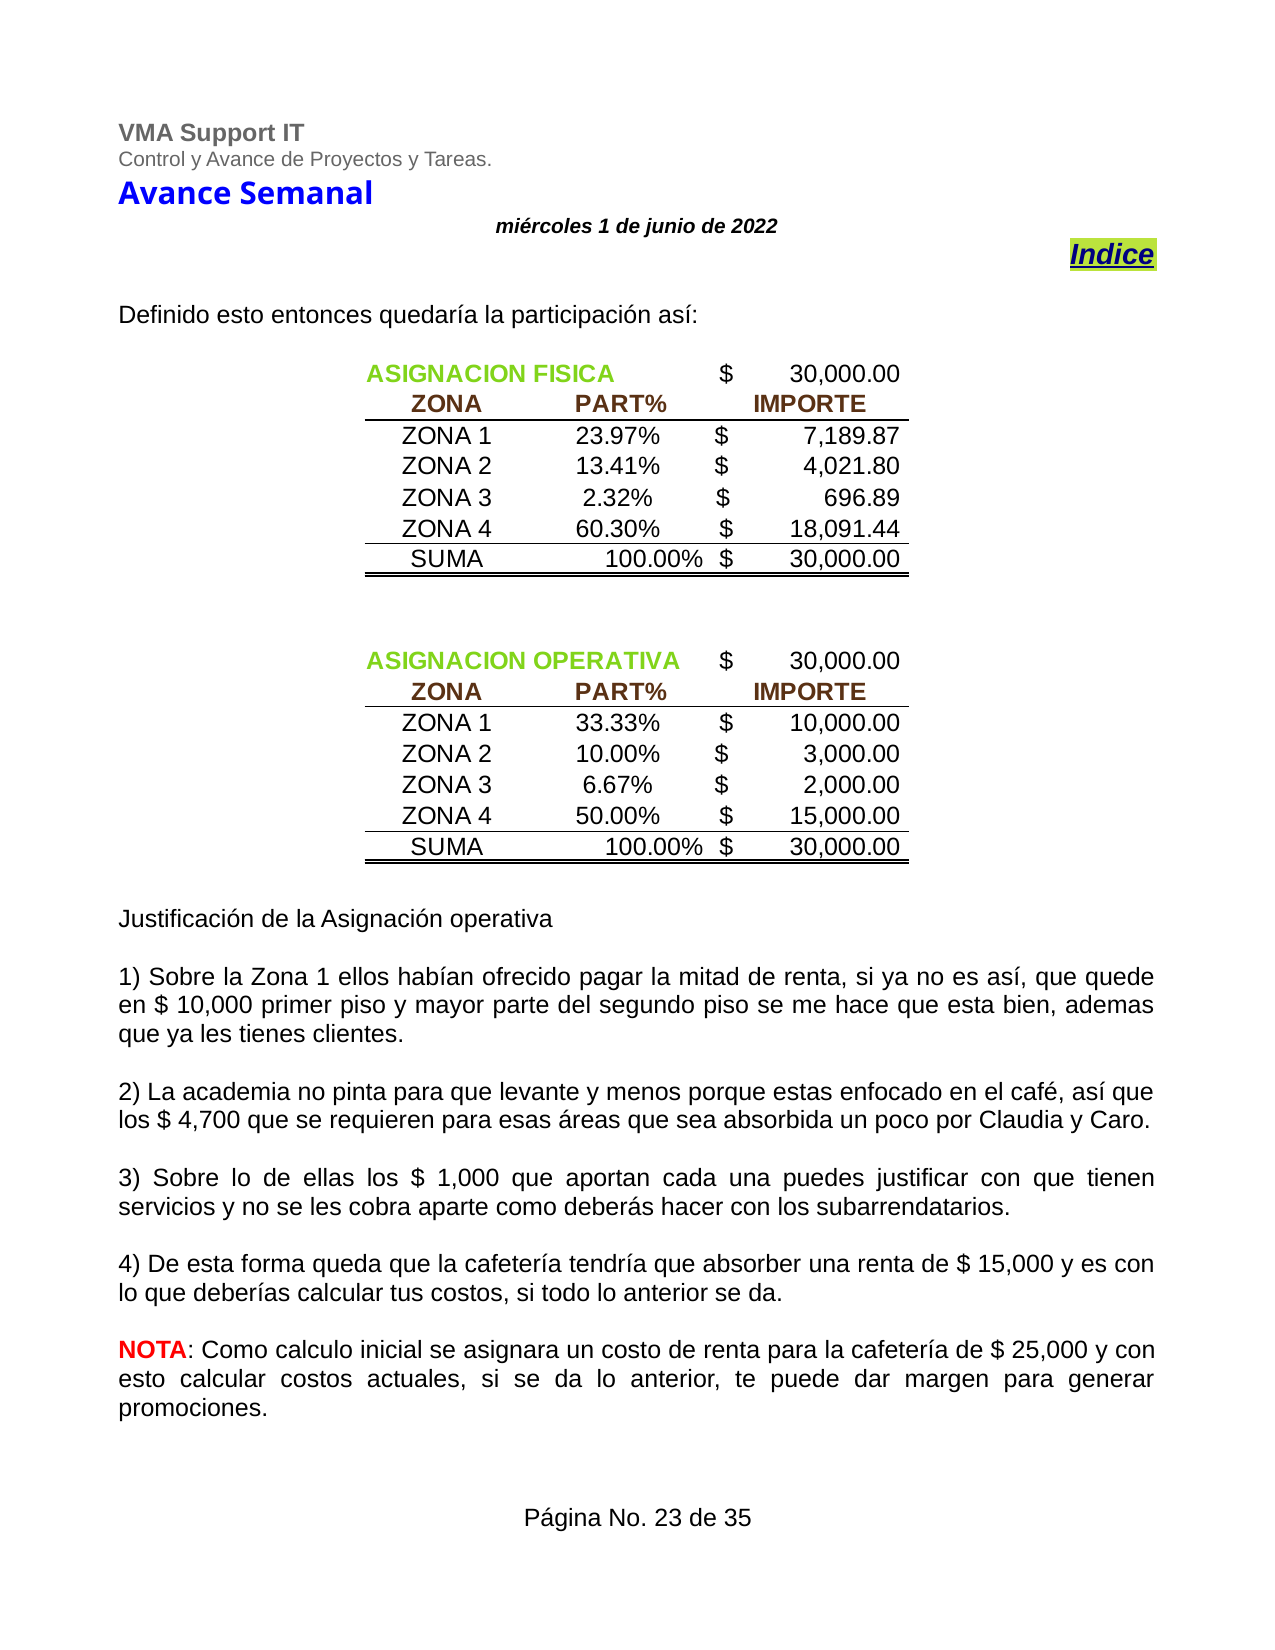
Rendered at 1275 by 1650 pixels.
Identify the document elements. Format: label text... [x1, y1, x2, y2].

text 2) La academia no pinta para que levante y menos porque estas enfocado en el café, así que los $ 4,700 que se requieren para esas áreas que sea absorbida un poco por Claudia y Caro. [118, 1077, 1157, 1134]
text Definido esto entonces quedaría la participación así: [118, 300, 1157, 329]
text 4) De esta forma queda que la cafetería tendría que absorber una renta de $ 15,000 y es con lo que deberías calcular tus costos, si todo lo anterior se da. [118, 1249, 1157, 1307]
text NOTA: Como calculo inicial se asignara un costo de renta para la cafetería de $ 25,000 y con esto calcular costos actuales, si se da lo anterior, te puede dar margen para generar promociones. [118, 1335, 1157, 1422]
text 3) Sobre lo de ellas los $ 1,000 que aportan cada una puedes justificar con que tienen servicios y no se les cobra aparte como deberás hacer con los subarrendatarios. [118, 1163, 1157, 1220]
text Justificación de la Asignación operativa [118, 904, 1157, 933]
text 1) Sobre la Zona 1 ellos habían ofrecido pagar la mitad de renta, si ya no es así, que quede en $ 10,000 primer piso y mayor parte del segundo piso se me hace que esta bien, ademas que ya les tienes clientes. [118, 962, 1157, 1048]
